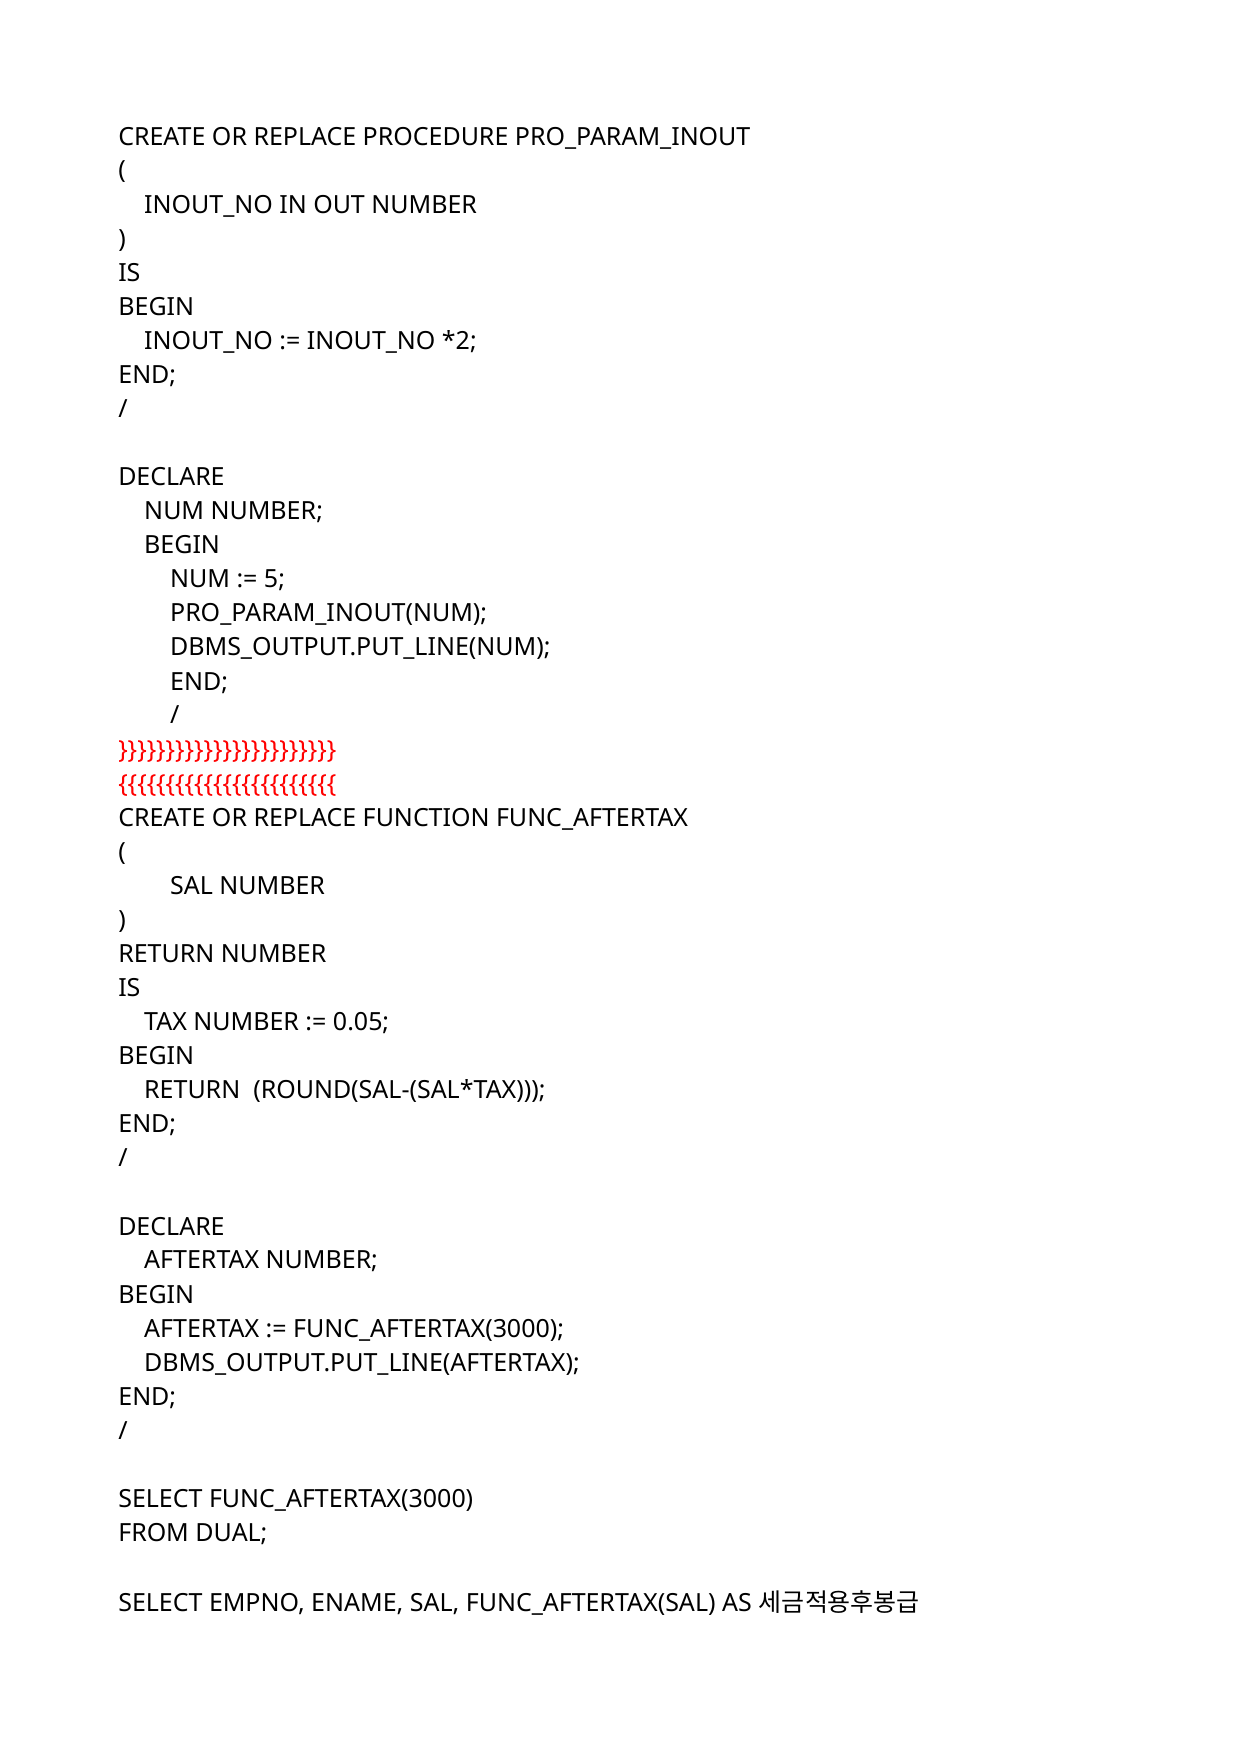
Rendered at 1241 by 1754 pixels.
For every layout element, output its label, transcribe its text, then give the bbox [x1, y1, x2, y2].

text SELECT EMPNO, ENAME, SAL, FUNC_AFTERTAX(SAL) AS 세금적용후봉급 [118, 1583, 1122, 1619]
text AFTERTAX := FUNC_AFTERTAX(3000); [118, 1310, 1122, 1344]
text AFTERTAX NUMBER; [118, 1242, 1122, 1276]
text NUM := 5; [118, 561, 1122, 595]
text / [118, 697, 1122, 731]
text INOUT_NO := INOUT_NO *2; [118, 322, 1122, 357]
text ( [118, 833, 1122, 867]
text CREATE OR REPLACE PROCEDURE PRO_PARAM_INOUT [118, 118, 1122, 152]
text DBMS_OUTPUT.PUT_LINE(AFTERTAX); [118, 1344, 1122, 1378]
text ( [118, 152, 1122, 186]
text {{{{{{{{{{{{{{{{{{{{{{{ [118, 765, 1122, 799]
text ) [118, 902, 1122, 936]
text END; [118, 663, 1122, 697]
text DECLARE [118, 459, 1122, 493]
text IS [118, 970, 1122, 1004]
text BEGIN [118, 1276, 1122, 1310]
text DBMS_OUTPUT.PUT_LINE(NUM); [118, 629, 1122, 663]
text IS [118, 254, 1122, 288]
text END; [118, 1378, 1122, 1412]
text PRO_PARAM_INOUT(NUM); [118, 595, 1122, 629]
text / [118, 1140, 1122, 1174]
text END; [118, 357, 1122, 391]
text BEGIN [118, 527, 1122, 561]
text TAX NUMBER := 0.05; [118, 1004, 1122, 1038]
text INOUT_NO IN OUT NUMBER [118, 186, 1122, 220]
text FROM DUAL; [118, 1515, 1122, 1549]
text BEGIN [118, 1038, 1122, 1072]
text SELECT FUNC_AFTERTAX(3000) [118, 1481, 1122, 1515]
text NUM NUMBER; [118, 493, 1122, 527]
text RETURN (ROUND(SAL-(SAL*TAX))); [118, 1072, 1122, 1106]
text SAL NUMBER [118, 867, 1122, 902]
text RETURN NUMBER [118, 936, 1122, 970]
text / [118, 1412, 1122, 1447]
text ) [118, 220, 1122, 254]
text / [118, 391, 1122, 425]
text CREATE OR REPLACE FUNCTION FUNC_AFTERTAX [118, 799, 1122, 833]
text BEGIN [118, 288, 1122, 322]
text DECLARE [118, 1208, 1122, 1242]
text }}}}}}}}}}}}}}}}}}}}}}} [118, 731, 1122, 765]
text END; [118, 1106, 1122, 1140]
